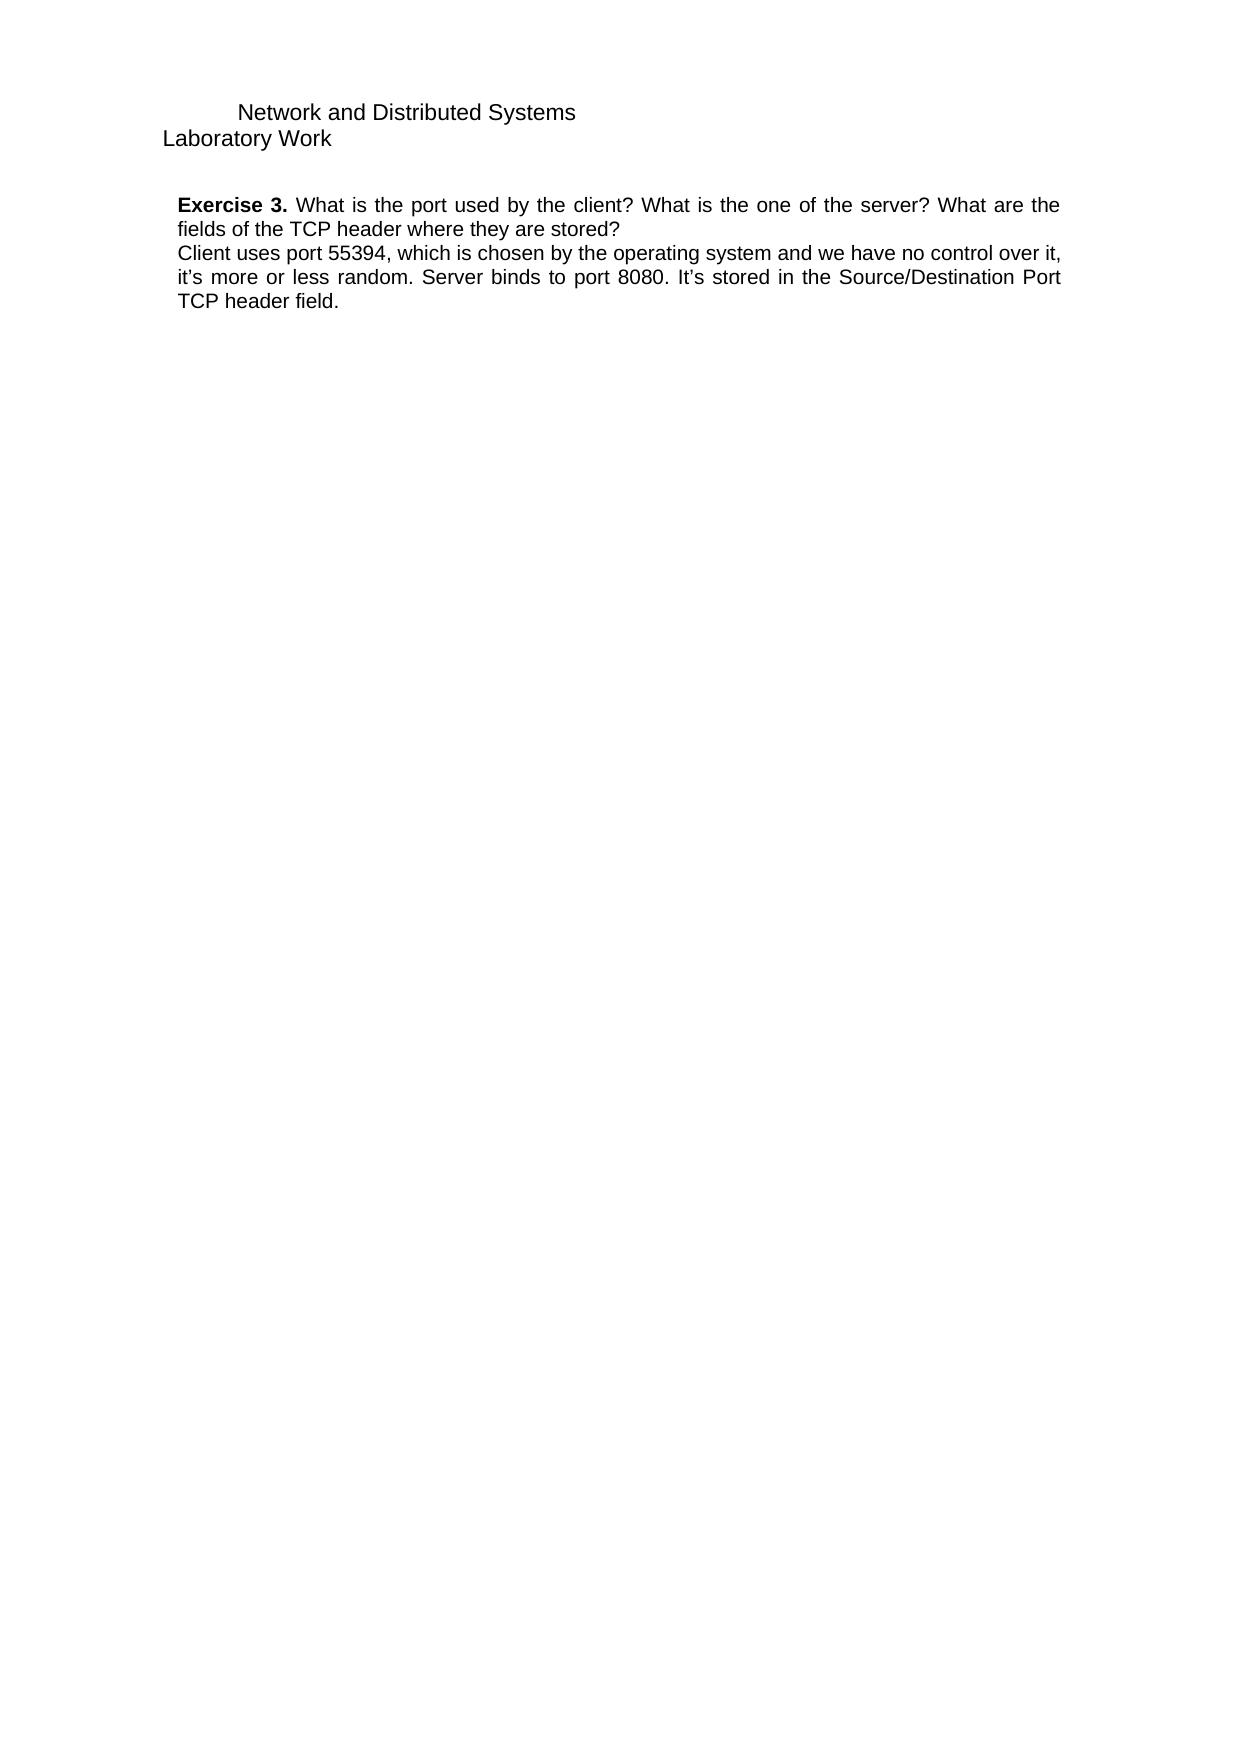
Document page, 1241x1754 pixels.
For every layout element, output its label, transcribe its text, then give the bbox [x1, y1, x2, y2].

text Client uses port 55394, which is chosen by the operating system and we have no control over it, it’s more or less random. Server binds to port 8080. It’s stored in the Source/Destination Port TCP header field. [177, 241, 1063, 312]
text Exercise 3. What is the port used by the client? What is the one of the server? What are the fields of the TCP header where they are stored? [177, 193, 1063, 241]
